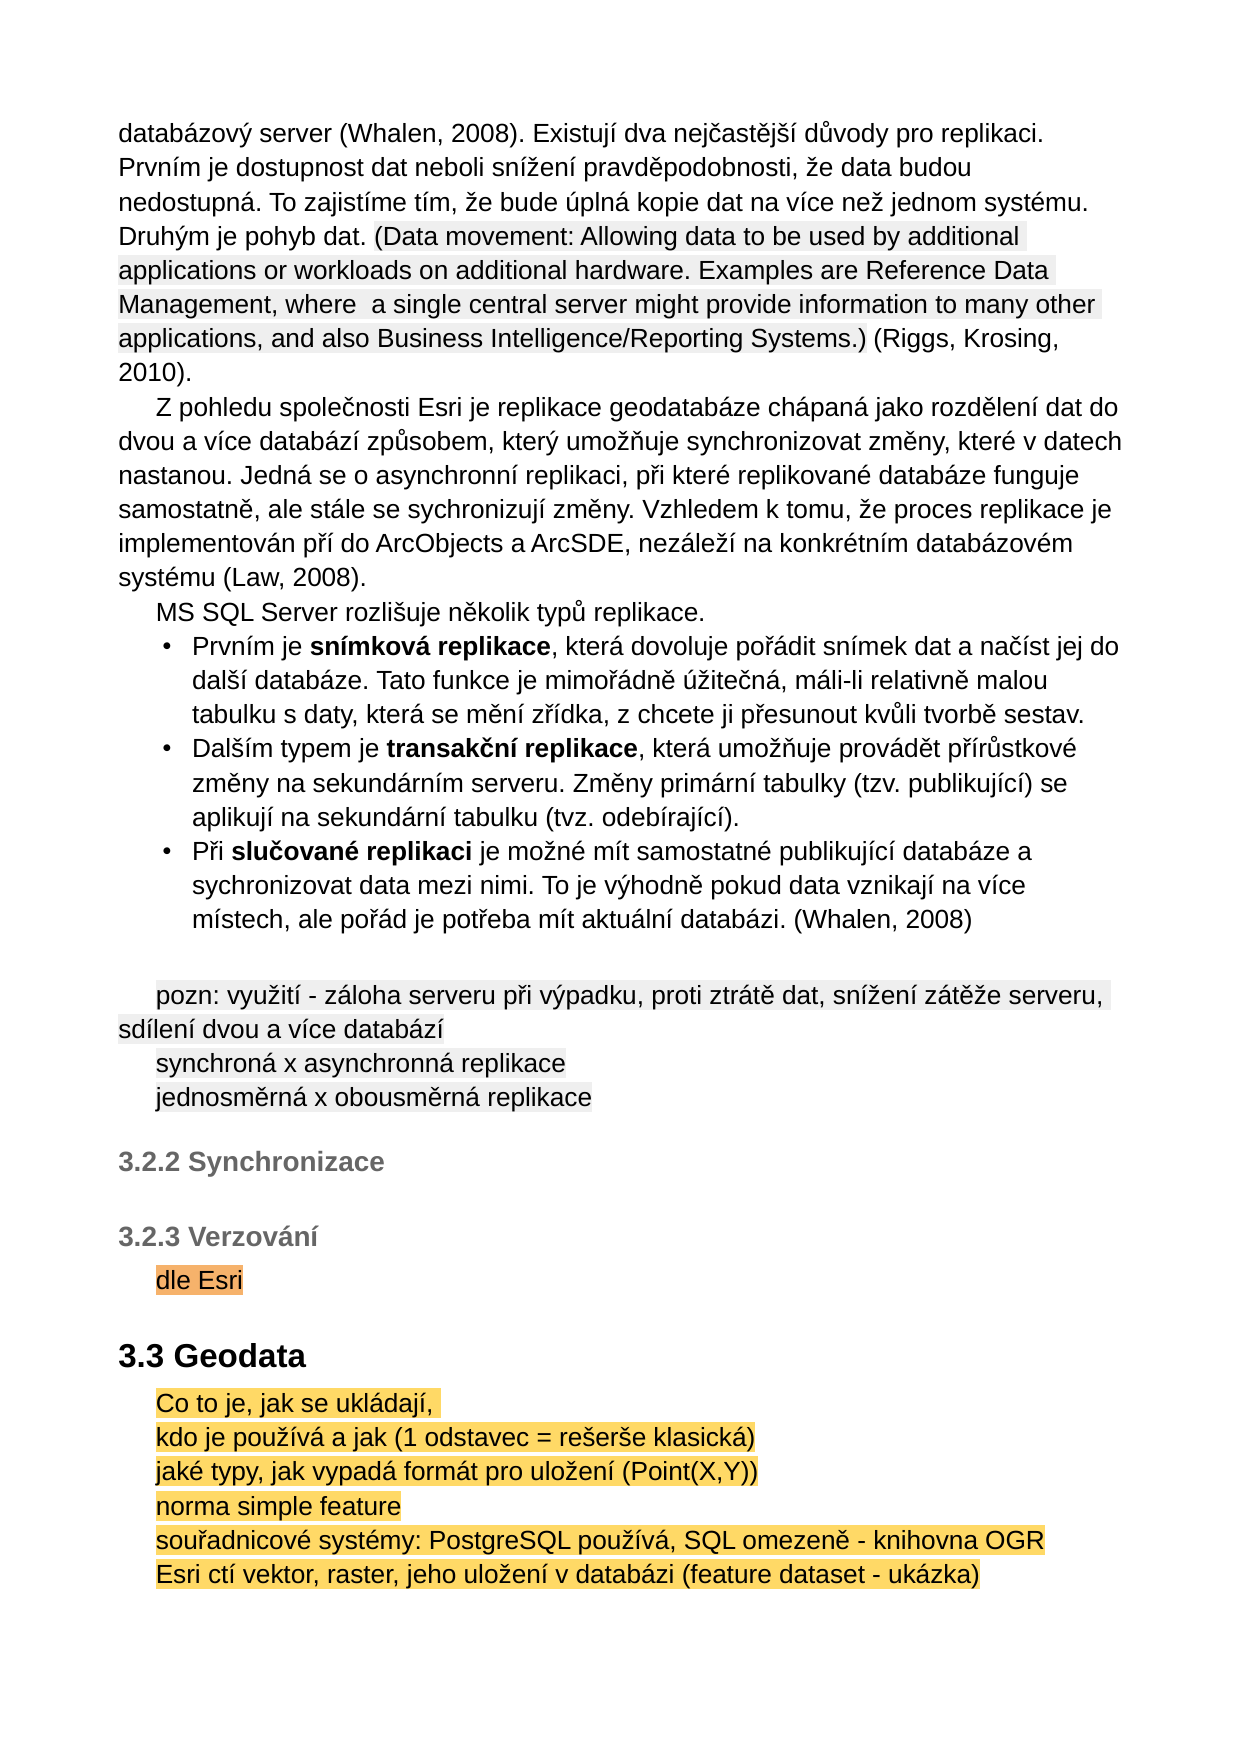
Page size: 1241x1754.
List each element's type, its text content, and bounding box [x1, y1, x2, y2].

subtitle 3.2.3 Verzování [118, 1220, 1122, 1252]
text dle Esri [118, 1265, 1122, 1295]
text souřadnicové systémy: PostgreSQL používá, SQL omezeně - knihovna OGR [118, 1525, 1122, 1555]
list Dalším typem je transakční replikace, která umožňuje provádět přírůstkové změny na sekundárním serveru. Změny primární tabulky (tzv. publikující) se aplikují na sekundární tabulku (tvz. odebírající). [162, 733, 1122, 832]
text norma simple feature [118, 1491, 1122, 1521]
text synchroná x asynchronná replikace [118, 1048, 1122, 1078]
text jednosměrná x obousměrná replikace [118, 1082, 1122, 1112]
text databázový server (Whalen, 2008). Existují dva nejčastější důvody pro replikaci. Prvním je dostupnost dat neboli snížení pravděpodobnosti, že data budou nedostupná. To zajistíme tím, že bude úplná kopie dat na více než jednom systému. Druhým je pohyb dat. (Data movement: Allowing data to be used by additional applications or workloads on additional hardware. Examples are Reference Data Management, where a single central server might provide information to many other applications, and also Business Intelligence/Reporting Systems.) (Riggs, Krosing, 2010). [118, 118, 1122, 387]
list Prvním je snímková replikace, která dovoluje pořádit snímek dat a načíst jej do další databáze. Tato funkce je mimořádně úžitečná, máli-li relativně malou tabulku s daty, která se mění zřídka, z chcete ji přesunout kvůli tvorbě sestav. [162, 631, 1122, 729]
subtitle 3.3 Geodata [118, 1336, 1122, 1374]
text jaké typy, jak vypadá formát pro uložení (Point(X,Y)) [118, 1456, 1122, 1486]
text Co to je, jak se ukládají, [118, 1388, 1122, 1418]
subtitle 3.2.2 Synchronizace [118, 1146, 1122, 1178]
list Při slučované replikaci je možné mít samostatné publikující databáze a sychronizovat data mezi nimi. To je výhodně pokud data vznikají na více místech, ale pořád je potřeba mít aktuální databázi. (Whalen, 2008) [162, 836, 1122, 934]
text Z pohledu společnosti Esri je replikace geodatabáze chápaná jako rozdělení dat do dvou a více databází způsobem, který umožňuje synchronizovat změny, které v datech nastanou. Jedná se o asynchronní replikaci, při které replikované databáze funguje samostatně, ale stále se sychronizují změny. Vzhledem k tomu, že proces replikace je implementován pří do ArcObjects a ArcSDE, nezáleží na konkrétním databázovém systému (Law, 2008). [118, 391, 1122, 592]
text pozn: využití - záloha serveru při výpadku, proti ztrátě dat, snížení zátěže serveru, sdílení dvou a více databází [118, 980, 1122, 1044]
text MS SQL Server rozlišuje několik typů replikace. [118, 596, 1122, 626]
text Esri ctí vektor, raster, jeho uložení v databázi (feature dataset - ukázka) [118, 1559, 1122, 1589]
text kdo je používá a jak (1 odstavec = rešerše klasická) [118, 1422, 1122, 1452]
